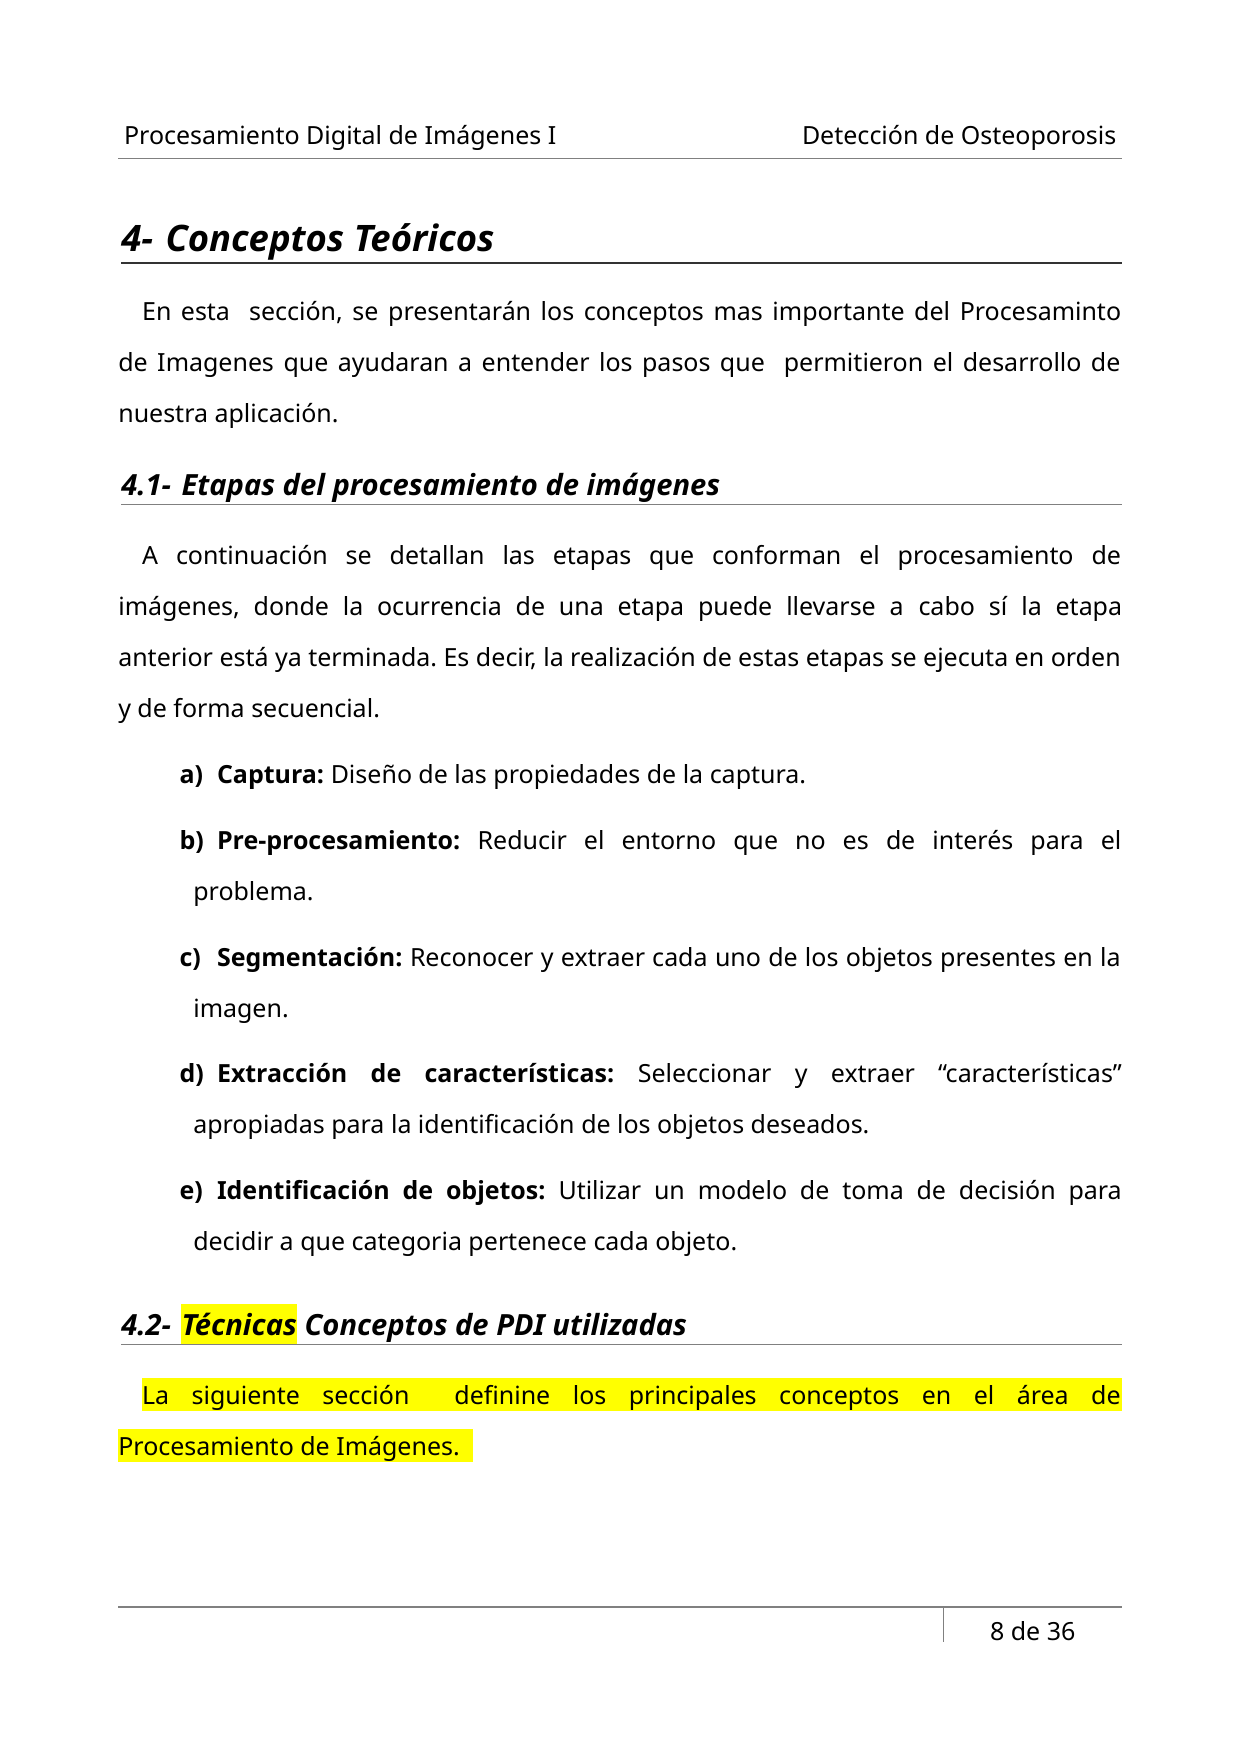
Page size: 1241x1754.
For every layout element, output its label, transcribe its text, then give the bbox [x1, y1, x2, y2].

list Pre-procesamiento: Reducir el entorno que no es de interés para el problema. [156, 822, 1122, 907]
text En esta sección, se presentarán los conceptos mas importante del Procesaminto de Imagenes que ayudaran a entender los pasos que permitieron el desarrollo de nuestra aplicación. [118, 294, 1122, 430]
text La siguiente sección definine los principales conceptos en el área de Procesamiento de Imágenes. [118, 1377, 1122, 1462]
list Segmentación: Reconocer y extraer cada uno de los objetos presentes en la imagen. [156, 939, 1122, 1024]
list Identificación de objetos: Utilizar un modelo de toma de decisión para decidir a que categoria pertenece cada objeto. [156, 1173, 1122, 1258]
subtitle Técnicas Conceptos de PDI utilizadas [121, 1304, 1122, 1344]
subtitle Conceptos Teóricos [121, 213, 1122, 262]
list Extracción de características: Seleccionar y extraer “características” apropiadas para la identificación de los objetos deseados. [156, 1056, 1122, 1141]
text A continuación se detallan las etapas que conforman el procesamiento de imágenes, donde la ocurrencia de una etapa puede llevarse a cabo sí la etapa anterior está ya terminada. Es decir, la realización de estas etapas se ejecuta en orden y de forma secuencial. [118, 538, 1122, 725]
list Captura: Diseño de las propiedades de la captura. [156, 757, 1122, 791]
subtitle Etapas del procesamiento de imágenes [121, 465, 1122, 504]
